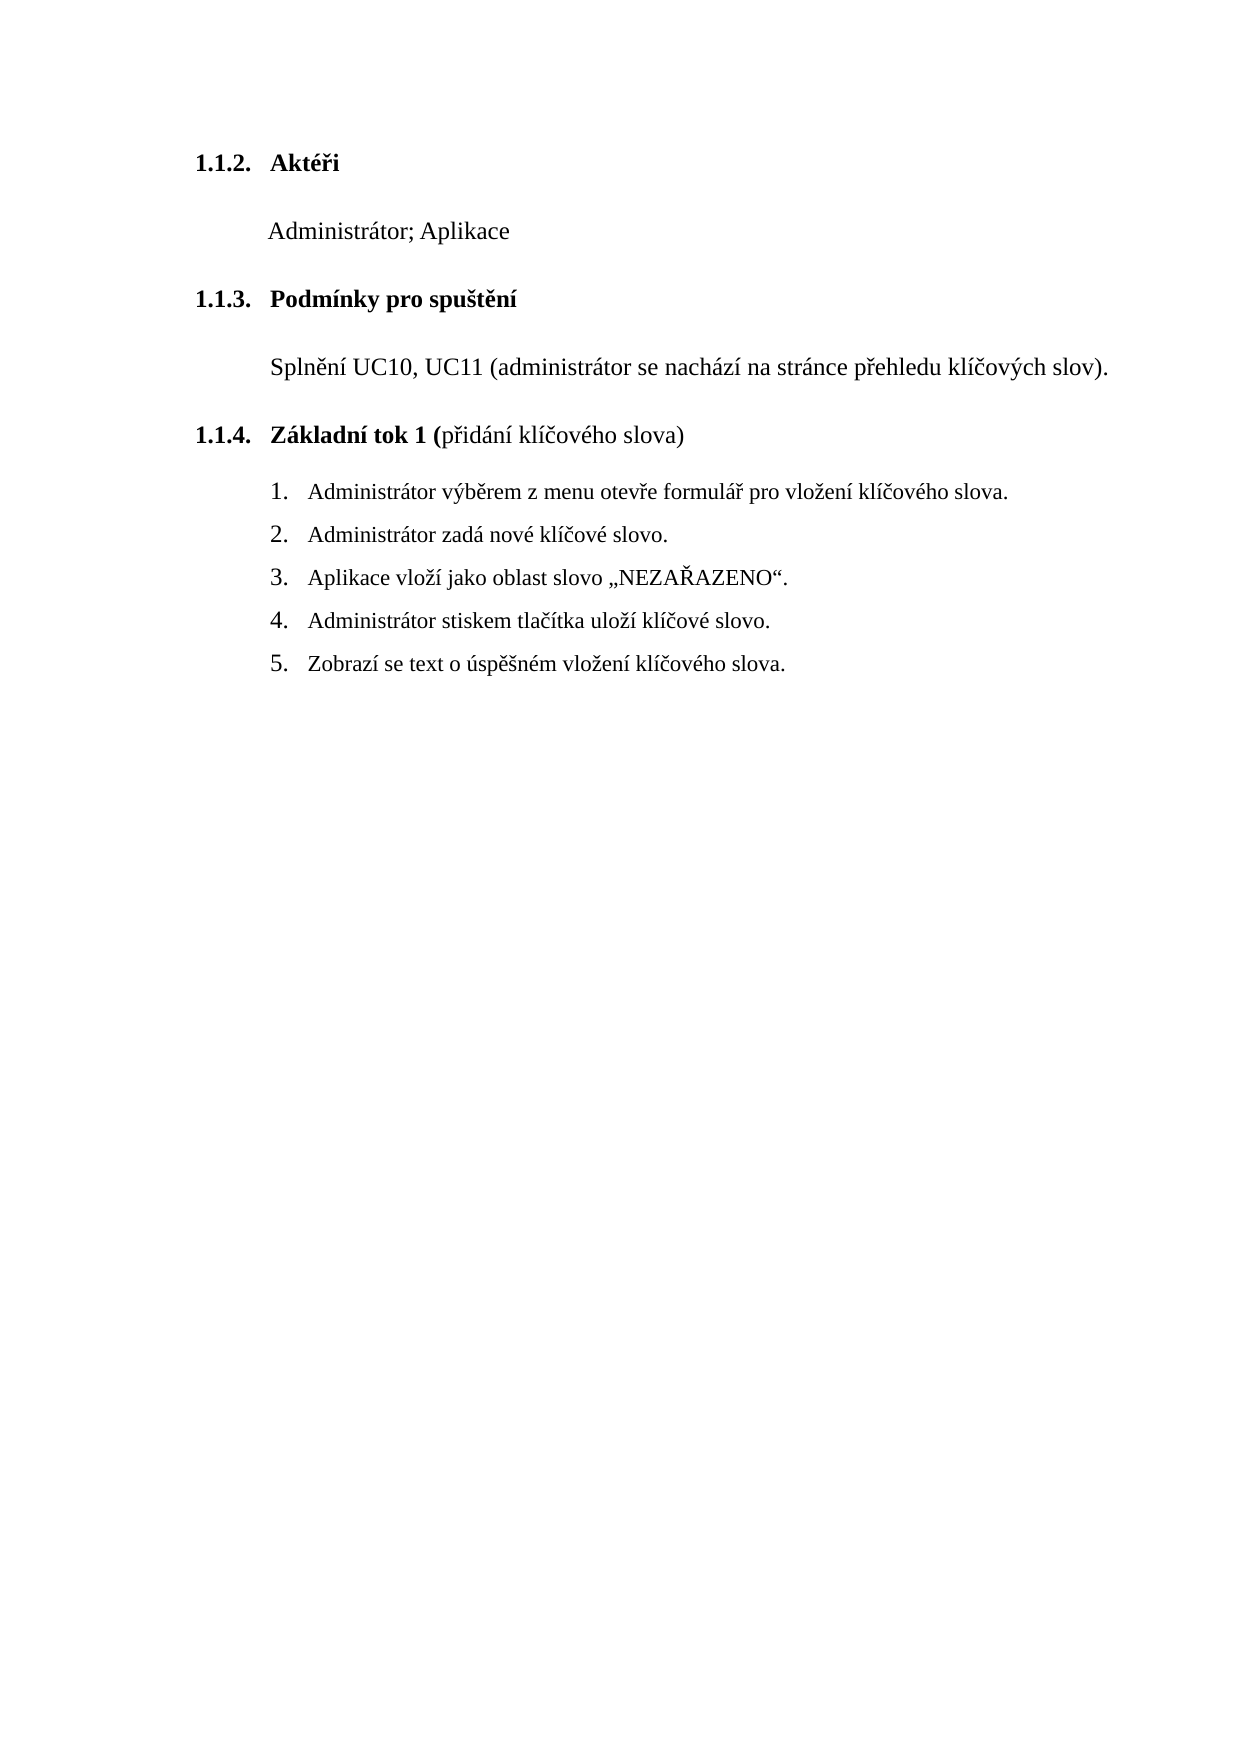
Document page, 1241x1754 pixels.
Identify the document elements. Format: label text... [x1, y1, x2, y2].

list Aktéři [195, 148, 1120, 176]
text Administrátor; Aplikace [267, 216, 1120, 244]
list Základní tok 1 (přidání klíčového slova) [195, 420, 1120, 449]
list Administrátor zadá nové klíčové slovo. [270, 519, 1120, 548]
list Administrátor výběrem z menu otevře formulář pro vložení klíčového slova. [270, 476, 1120, 504]
list Aplikace vloží jako oblast slovo „NEZAŘAZENO“. [270, 562, 1120, 591]
list Administrátor stiskem tlačítka uloží klíčové slovo. [270, 605, 1120, 634]
list Zobrazí se text o úspěšném vložení klíčového slova. [270, 648, 1120, 677]
text Splnění UC10, UC11 (administrátor se nachází na stránce přehledu klíčových slov). [195, 352, 1120, 381]
list Podmínky pro spuštění [195, 284, 1120, 313]
